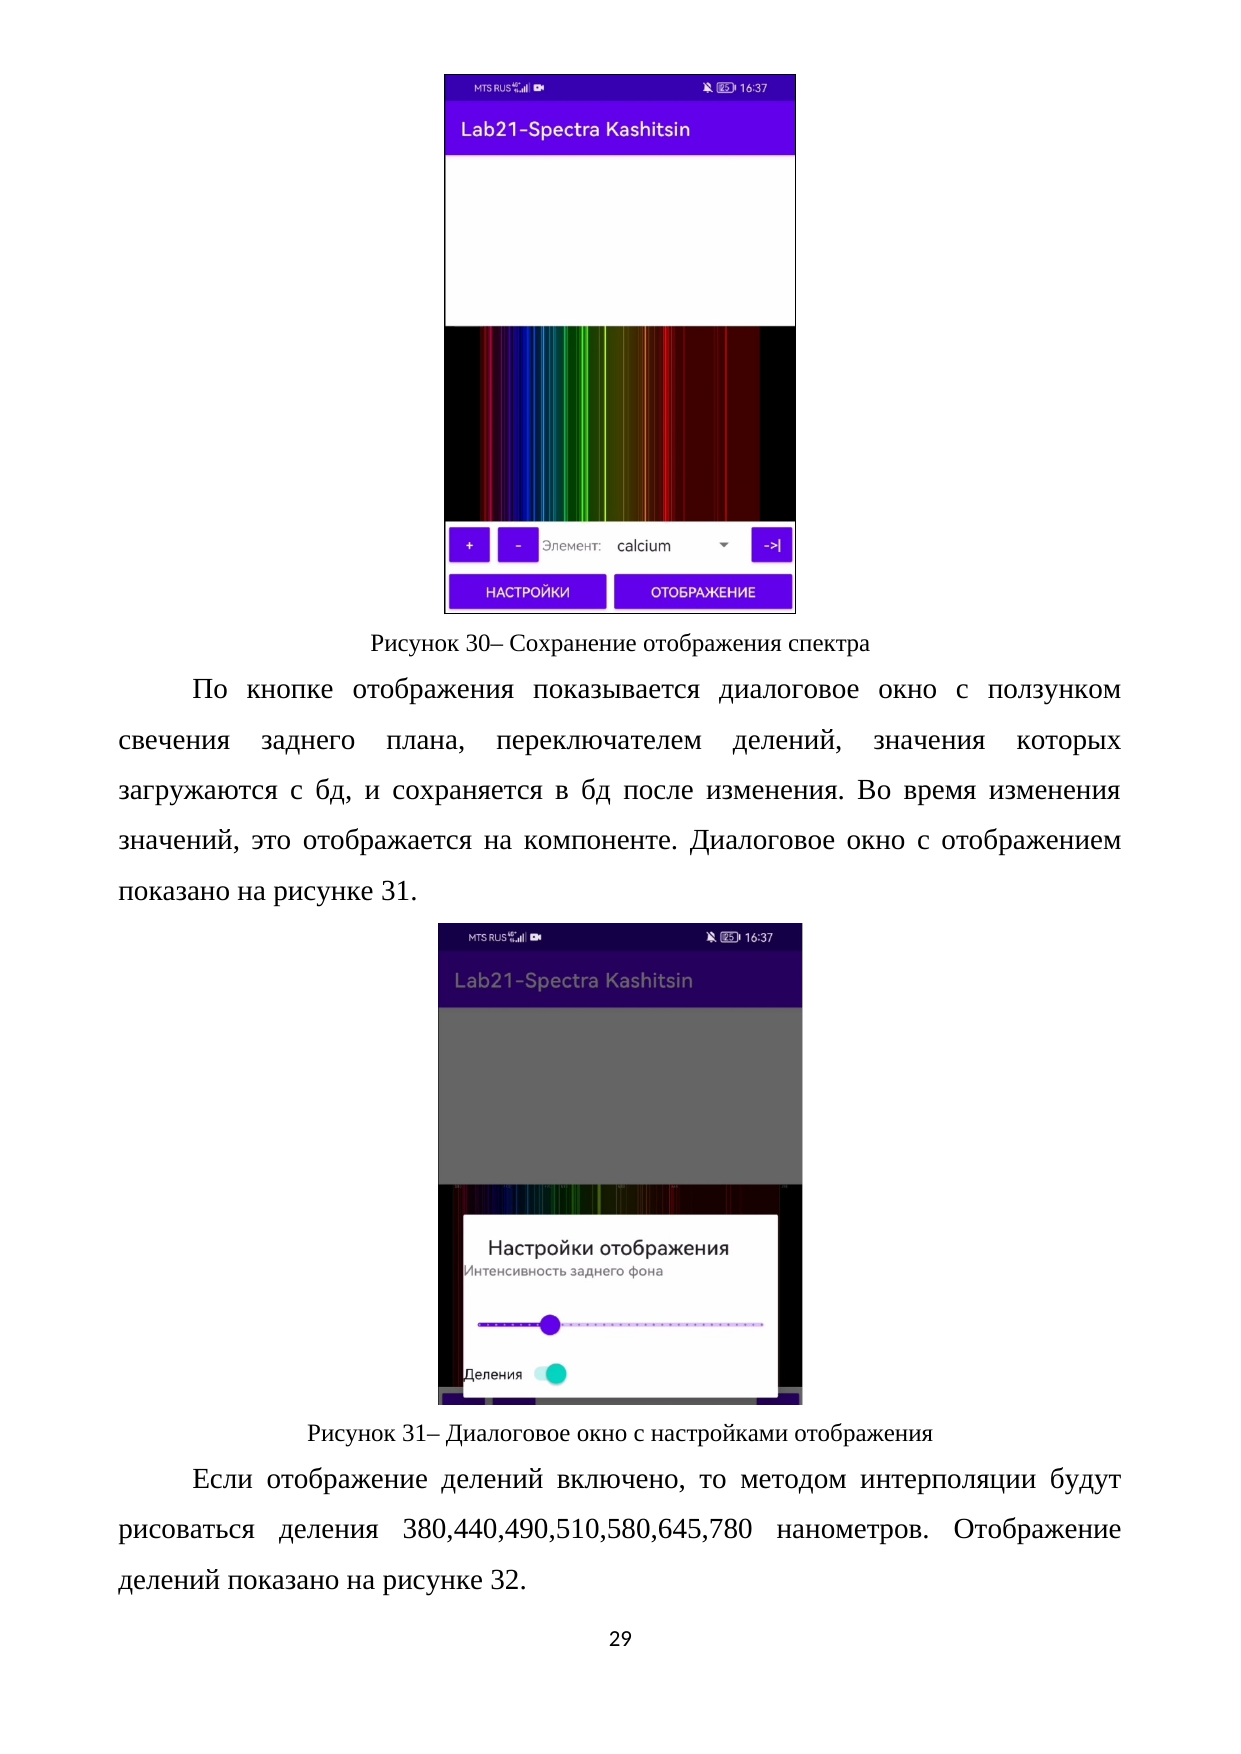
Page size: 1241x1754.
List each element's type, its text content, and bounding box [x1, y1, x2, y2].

text Если отображение делений включено, то методом интерполяции будут рисоваться деления 380,440,490,510,580,645,780 нанометров. Отображение делений показано на рисунке 32. [118, 1461, 1122, 1596]
text По кнопке отображения показывается диалоговое окно с ползунком свечения заднего плана, переключателем делений, значения которых загружаются с бд, и сохраняется в бд после изменения. Во время изменения значений, это отображается на компоненте. Диалоговое окно с отображением показано на рисунке 31. [118, 672, 1122, 906]
text Рисунок 31– Диалоговое окно с настройками отображения [118, 1418, 1122, 1447]
text Рисунок 30– Сохранение отображения спектра [118, 628, 1122, 657]
